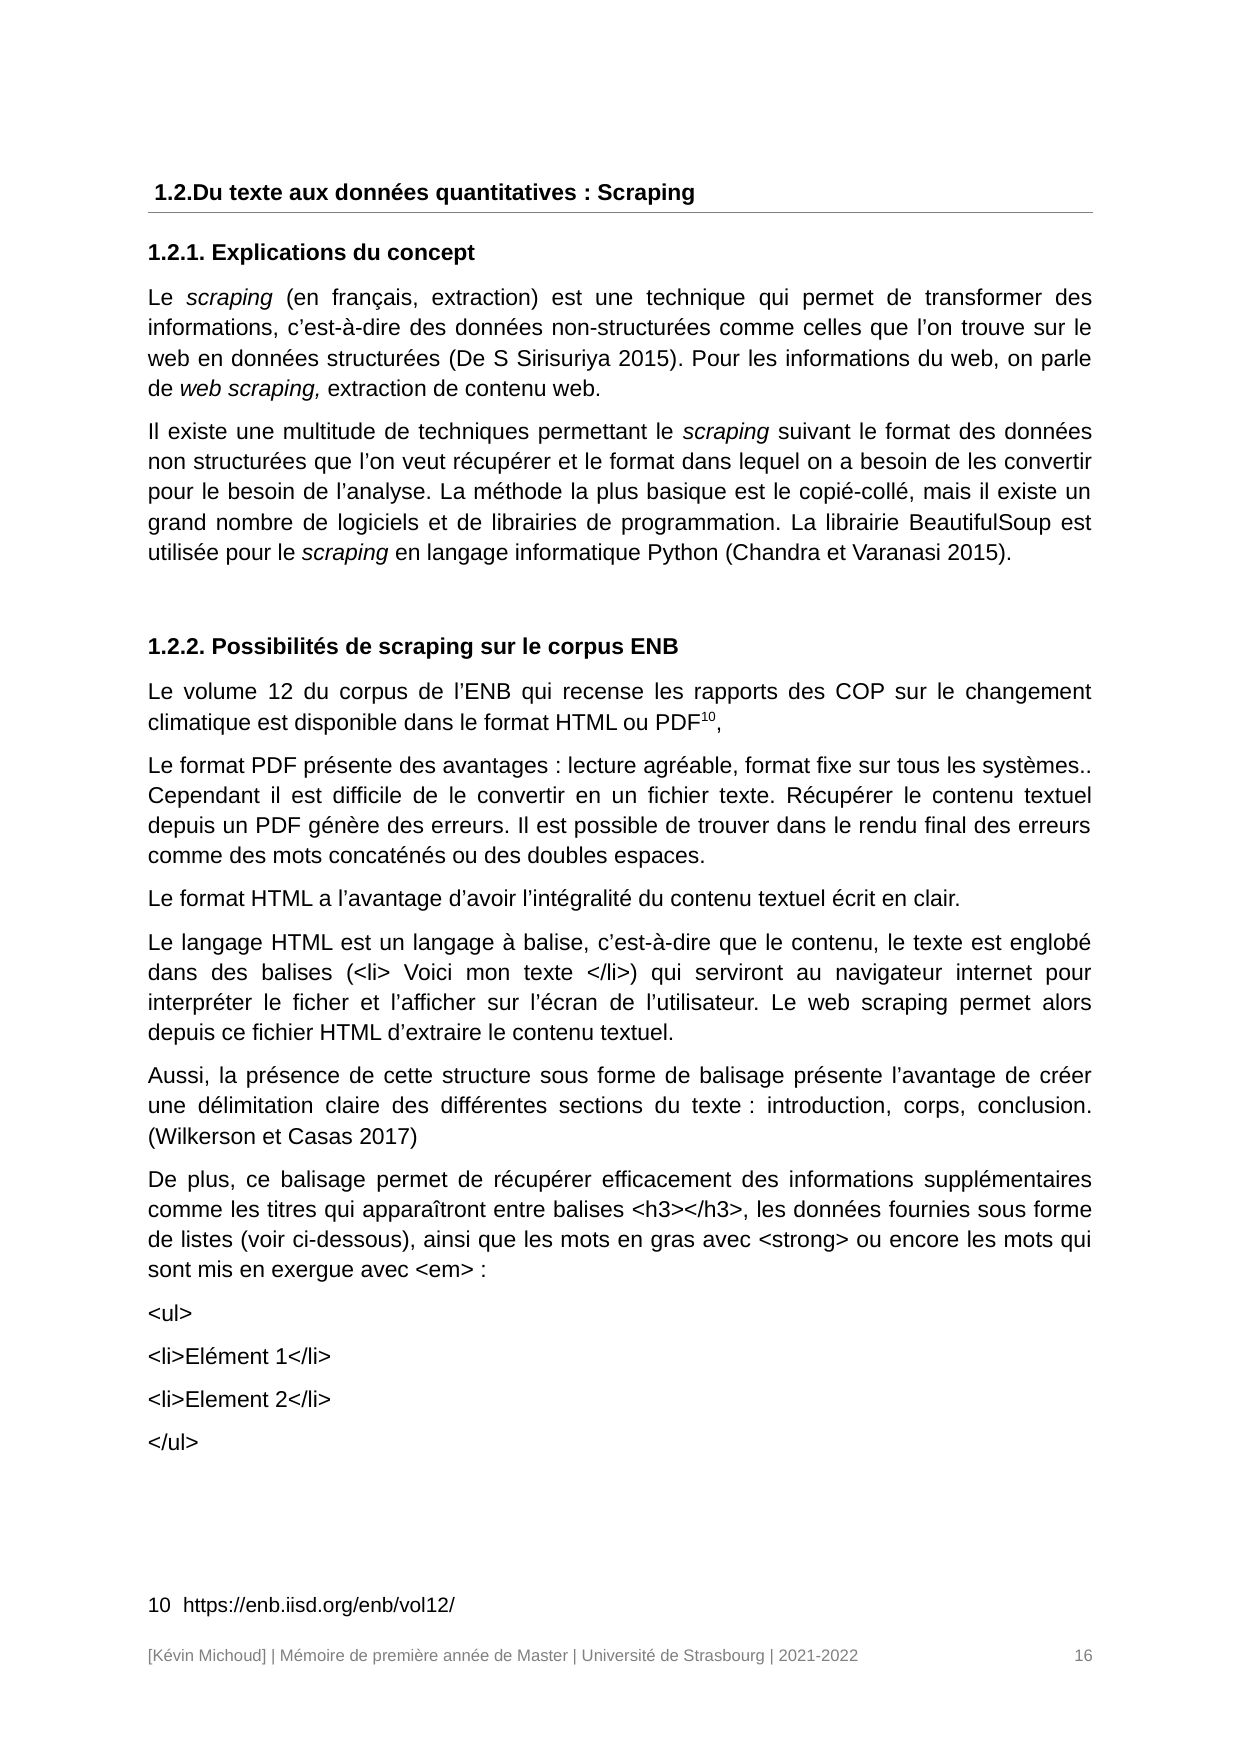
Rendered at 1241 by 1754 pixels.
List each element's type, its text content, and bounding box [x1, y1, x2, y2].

text </ul> [148, 1429, 1093, 1455]
text Il existe une multitude de techniques permettant le scraping suivant le format des données non structurées que l’on veut récupérer et le format dans lequel on a besoin de les convertir pour le besoin de l’analyse. La méthode la plus basique est le copié-collé, mais il existe un grand nombre de logiciels et de librairies de programmation. La librairie BeautifulSoup est utilisée pour le scraping en langage informatique Python (Chandra et Varanasi 2015). [148, 418, 1093, 565]
text Aussi, la présence de cette structure sous forme de balisage présente l’avantage de créer une délimitation claire des différentes sections du texte : introduction, corps, conclusion.(Wilkerson et Casas 2017) [148, 1062, 1093, 1149]
text Le scraping (en français, extraction) est une technique qui permet de transformer des informations, c’est-à-dire des données non-structurées comme celles que l’on trouve sur le web en données structurées (De S Sirisuriya 2015). Pour les informations du web, on parle de web scraping, extraction de contenu web. [148, 284, 1093, 401]
text Le volume 12 du corpus de l’ENB qui recense les rapports des COP sur le changement climatique est disponible dans le format HTML ou PDF, [148, 678, 1093, 735]
text De plus, ce balisage permet de récupérer efficacement des informations supplémentaires comme les titres qui apparaîtront entre balises <h3></h3>, les données fournies sous forme de listes (voir ci-dessous), ainsi que les mots en gras avec <strong> ou encore les mots qui sont mis en exergue avec <em> : [148, 1166, 1093, 1283]
text <li>Element 2</li> [148, 1386, 1093, 1412]
text Le langage HTML est un langage à balise, c’est-à-dire que le contenu, le texte est englobé dans des balises (<li> Voici mon texte </li>) qui serviront au navigateur internet pour interpréter le ficher et l’afficher sur l’écran de l’utilisateur. Le web scraping permet alors depuis ce fichier HTML d’extraire le contenu textuel. [148, 928, 1093, 1046]
subtitle Du texte aux données quantitatives : Scraping [148, 172, 1093, 212]
text Le format PDF présente des avantages : lecture agréable, format fixe sur tous les systèmes.. Cependant il est difficile de le convertir en un fichier texte. Récupérer le contenu textuel depuis un PDF génère des erreurs. Il est possible de trouver dans le rendu final des erreurs comme des mots concaténés ou des doubles espaces. [148, 752, 1093, 869]
text Le format HTML a l’avantage d’avoir l’intégralité du contenu textuel écrit en clair. [148, 885, 1093, 912]
subtitle Possibilités de scraping sur le corpus ENB [148, 633, 1093, 659]
text https://enb.iisd.org/enb/vol12/ [148, 1593, 1093, 1617]
text <li>Elément 1</li> [148, 1343, 1093, 1369]
subtitle Explications du concept [148, 239, 1093, 265]
text <ul> [148, 1299, 1093, 1326]
